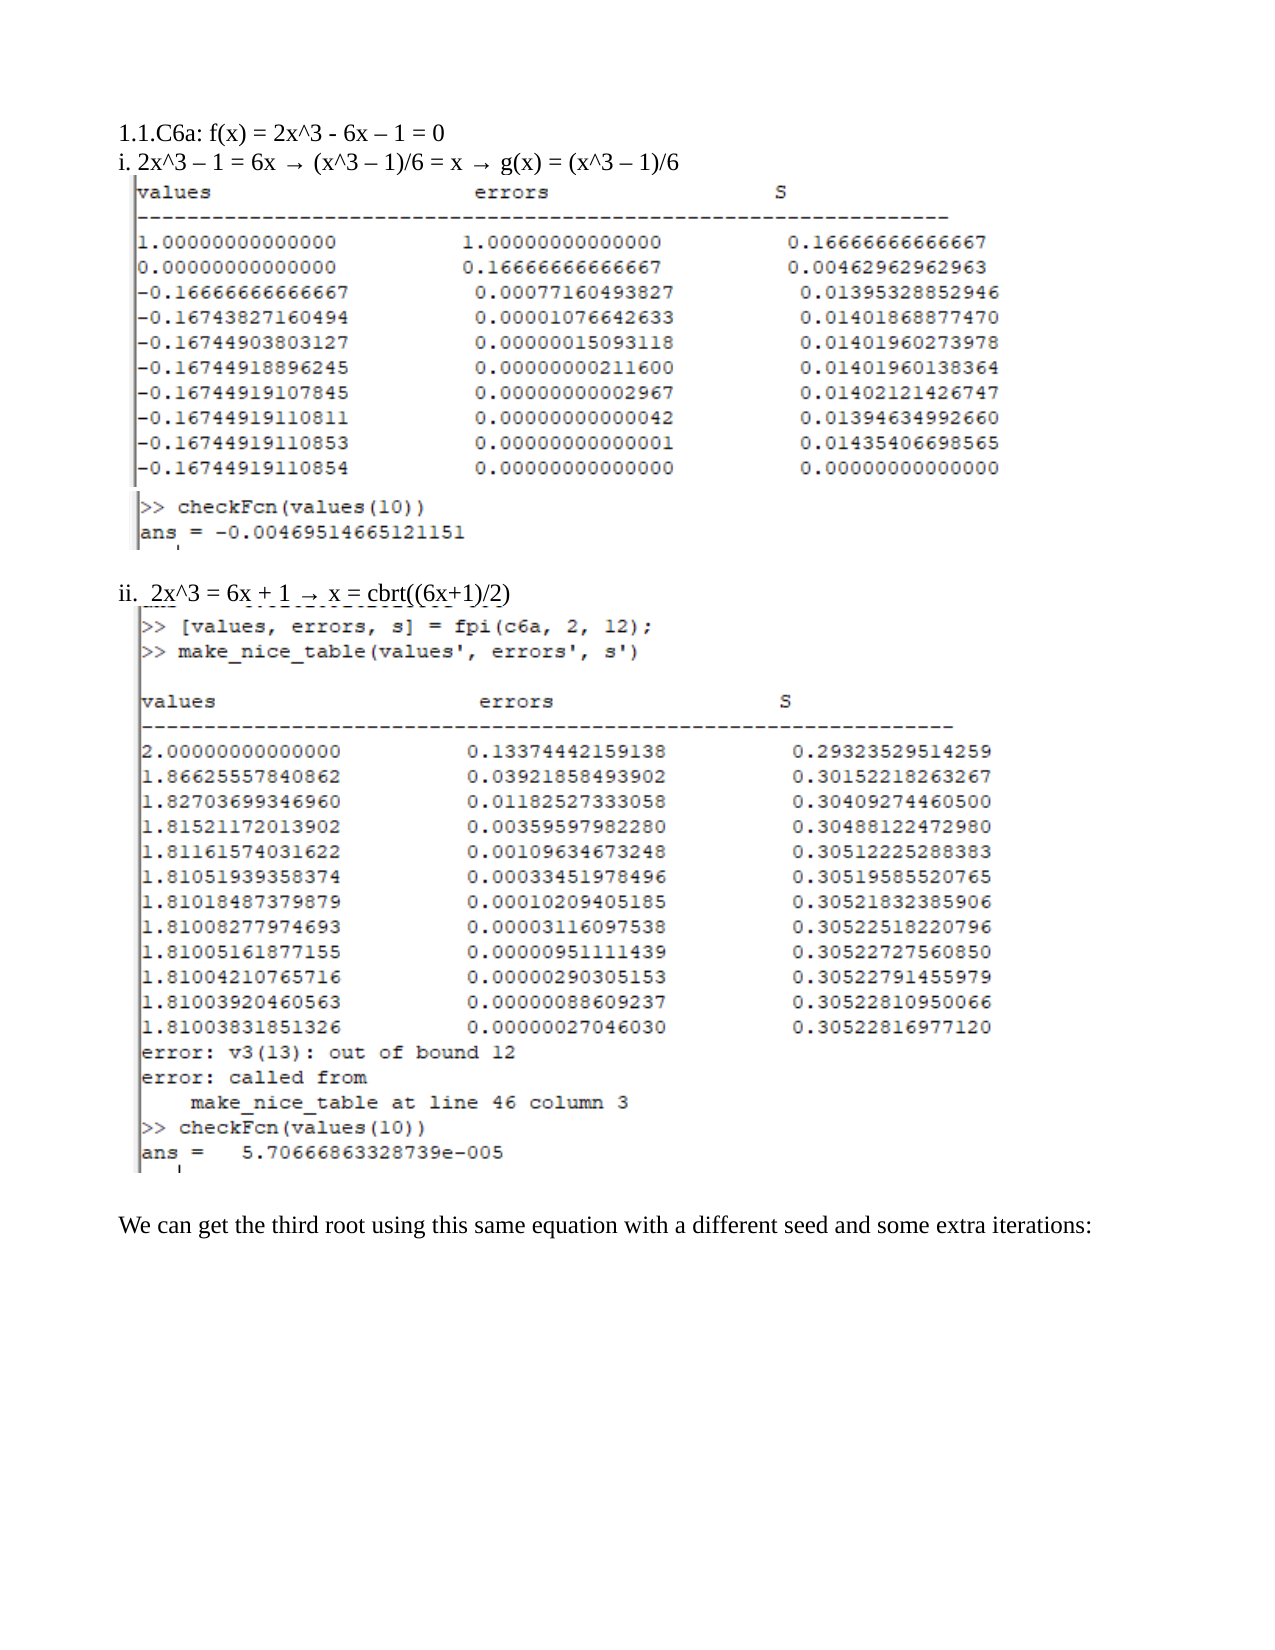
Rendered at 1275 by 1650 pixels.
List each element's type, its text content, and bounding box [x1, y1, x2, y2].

text i. 2x^3 – 1 = 6x → (x^3 – 1)/6 = x → g(x) = (x^3 – 1)/6 [118, 147, 1157, 176]
text We can get the third root using this same equation with a different seed and some extra iterations: [118, 1211, 1157, 1239]
text ii. 2x^3 = 6x + 1 → x = cbrt((6x+1)/2) [118, 578, 1157, 607]
text 1.1.C6a: f(x) = 2x^3 - 6x – 1 = 0 [118, 118, 1157, 147]
